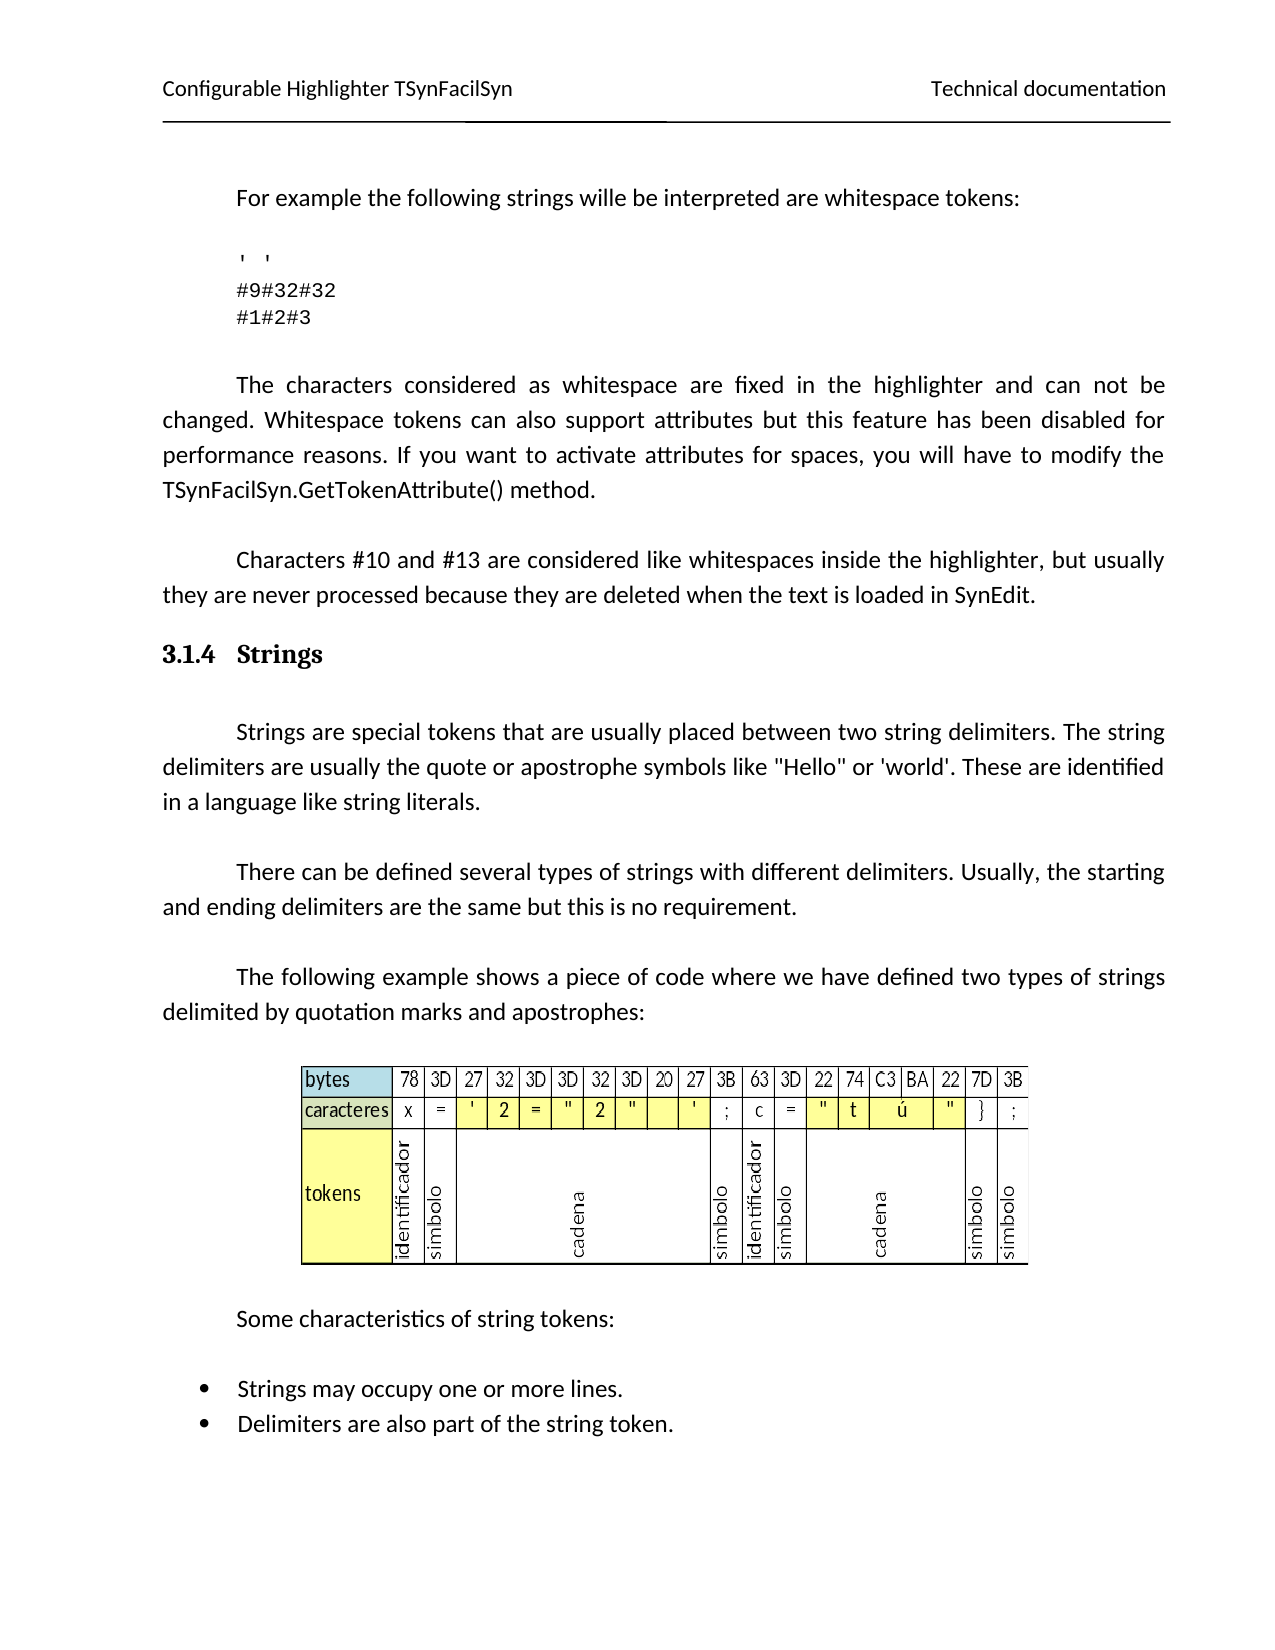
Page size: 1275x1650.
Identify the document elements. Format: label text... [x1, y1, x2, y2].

text Some characteristics of string tokens: [162, 1303, 1167, 1334]
text #9#32#32 [236, 280, 1167, 303]
text Strings are special tokens that are usually placed between two string delimiters. The string delimiters are usually the quote or apostrophe symbols like "Hello" or 'world'. These are identified in a language like string literals. [162, 716, 1167, 817]
text ' ' [236, 253, 1167, 276]
subtitle Strings [162, 639, 1167, 670]
text The following example shows a piece of code where we have defined two types of strings delimited by quotation marks and apostrophes: [162, 961, 1167, 1027]
text The characters considered as whitespace are fixed in the highlighter and can not be changed. Whitespace tokens can also support attributes but this feature has been disabled for performance reasons. If you want to activate attributes for spaces, you will have to modify the TSynFacilSyn.GetTokenAttribute() method. [162, 369, 1167, 505]
list Delimiters are also part of the string token. [200, 1408, 1167, 1439]
text Characters #10 and #13 are considered like whitespaces inside the highlighter, but usually they are never processed because they are deleted when the text is loaded in SynEdit. [162, 544, 1167, 610]
text For example the following strings wille be interpreted are whitespace tokens: [162, 183, 1167, 213]
list Strings may occupy one or more lines. [200, 1373, 1167, 1404]
text There can be defined several types of strings with different delimiters. Usually, the starting and ending delimiters are the same but this is no requirement. [162, 856, 1167, 922]
text #1#2#3 [236, 307, 1167, 331]
